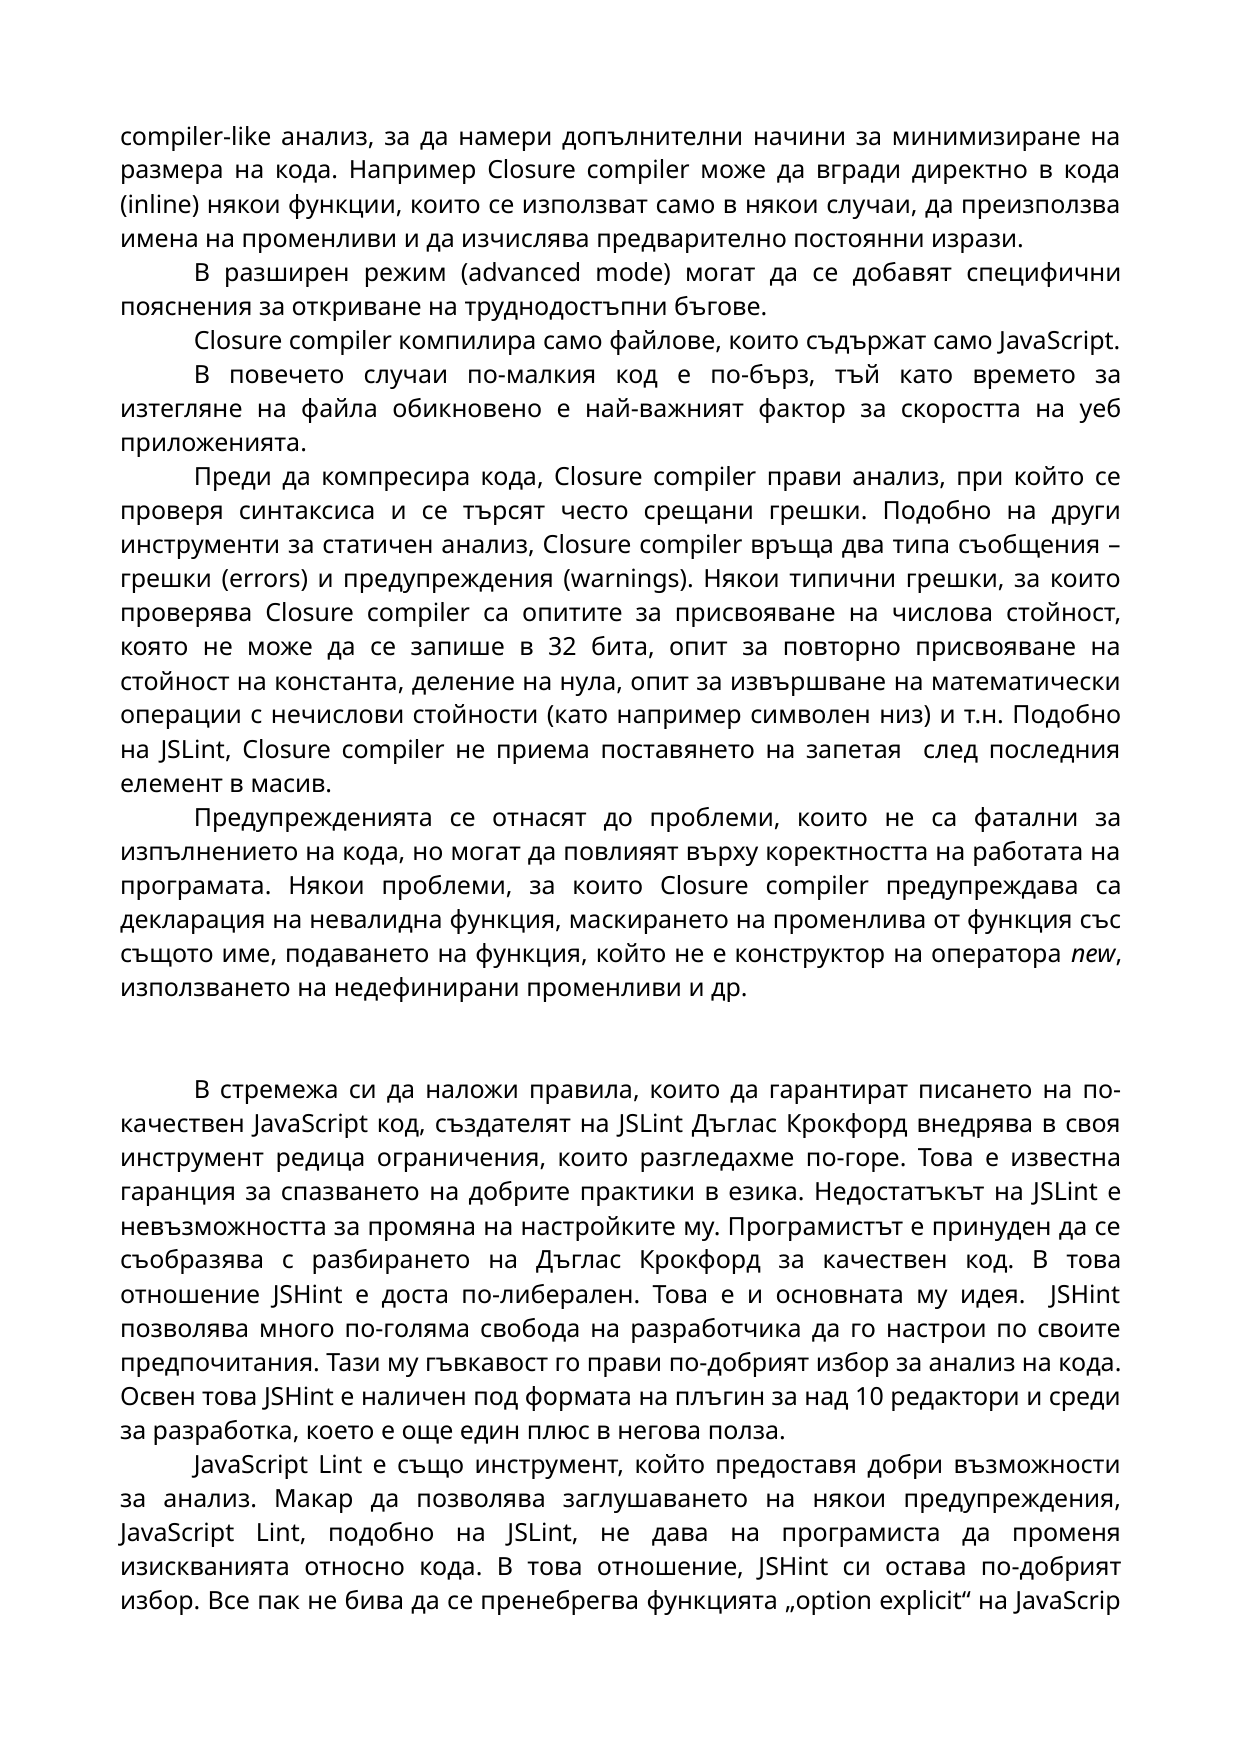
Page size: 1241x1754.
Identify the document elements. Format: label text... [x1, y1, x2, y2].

text В разширен режим (advanced mode) могат да се добавят специфични пояснения за откриване на труднодостъпни бъгове. [120, 254, 1122, 322]
text Преди да компресира кода, Closure compiler прави анализ, при който се проверя синтаксиса и се търсят често срещани грешки. Подобно на други инструменти за статичен анализ, Closure compiler връща два типа съобщения – грешки (errors) и предупреждения (warnings). Някои типични грешки, за които проверява Closure compiler са опитите за присвояване на числова стойност, която не може да се запише в 32 бита, опит за повторно присвояване на стойност на константа, деление на нула, опит за извършване на математически операции с нечислови стойности (като например символен низ) и т.н. Подобно на JSLint, Closure compiler не приема поставянето на запетая след последния елемент в масив. [120, 459, 1122, 799]
text Предупрежденията се отнасят до проблеми, които не са фатални за изпълнението на кода, но могат да повлияят върху коректността на работата на програмата. Някои проблеми, за които Closure compiler предупреждава са декларация на невалидна функция, маскирането на променлива от функция със същото име, подаването на функция, който не е конструктор на оператора new, използването на недефинирани променливи и др. [120, 799, 1122, 1004]
text JavaScript Lint е също инструмент, който предоставя добри възможности за анализ. Макар да позволява заглушаването на някои предупреждения, JavaScript Lint, подобно на JSLint, не дава на програмиста да променя изискванията относно кода. В това отношение, JSHint си остава по-добрият избор. Все пак не бива да се пренебрегва функцията „option explicit“ на JavaScrip [120, 1447, 1122, 1617]
text compiler-like анализ, за да намери допълнителни начини за минимизиране на размера на кода. Например Closure compiler може да вгради директно в кода (inline) някои функции, които се използват само в някои случаи, да преизползва имена на променливи и да изчислява предварително постоянни изрази. [120, 118, 1122, 254]
text В повечето случаи по-малкия код е по-бърз, тъй като времето за изтегляне на файла обикновено е най-важният фактор за скоростта на уеб приложенията. [120, 357, 1122, 459]
text В стремежа си да наложи правила, които да гарантират писането на по-качествен JavaScript код, създателят на JSLint Дъглас Крокфорд внедрява в своя инструмент редица ограничения, които разгледахме по-горе. Това е известна гаранция за спазването на добрите практики в езика. Недостатъкът на JSLint е невъзможността за промяна на настройките му. Програмистът е принуден да се съобразява с разбирането на Дъглас Крокфорд за качествен код. В това отношение JSHint е доста по-либерален. Това е и основната му идея. JSHint позволява много по-голяма свобода на разработчика да го настрои по своите предпочитания. Тази му гъвкавост го прави по-добрият избор за анализ на кода. Освен това JSHint е наличен под формата на плъгин за над 10 редактори и среди за разработка, което е още един плюс в негова полза. [120, 1072, 1122, 1447]
text Closure compiler компилира само файлове, които съдържат само JavaScript. [120, 322, 1122, 357]
